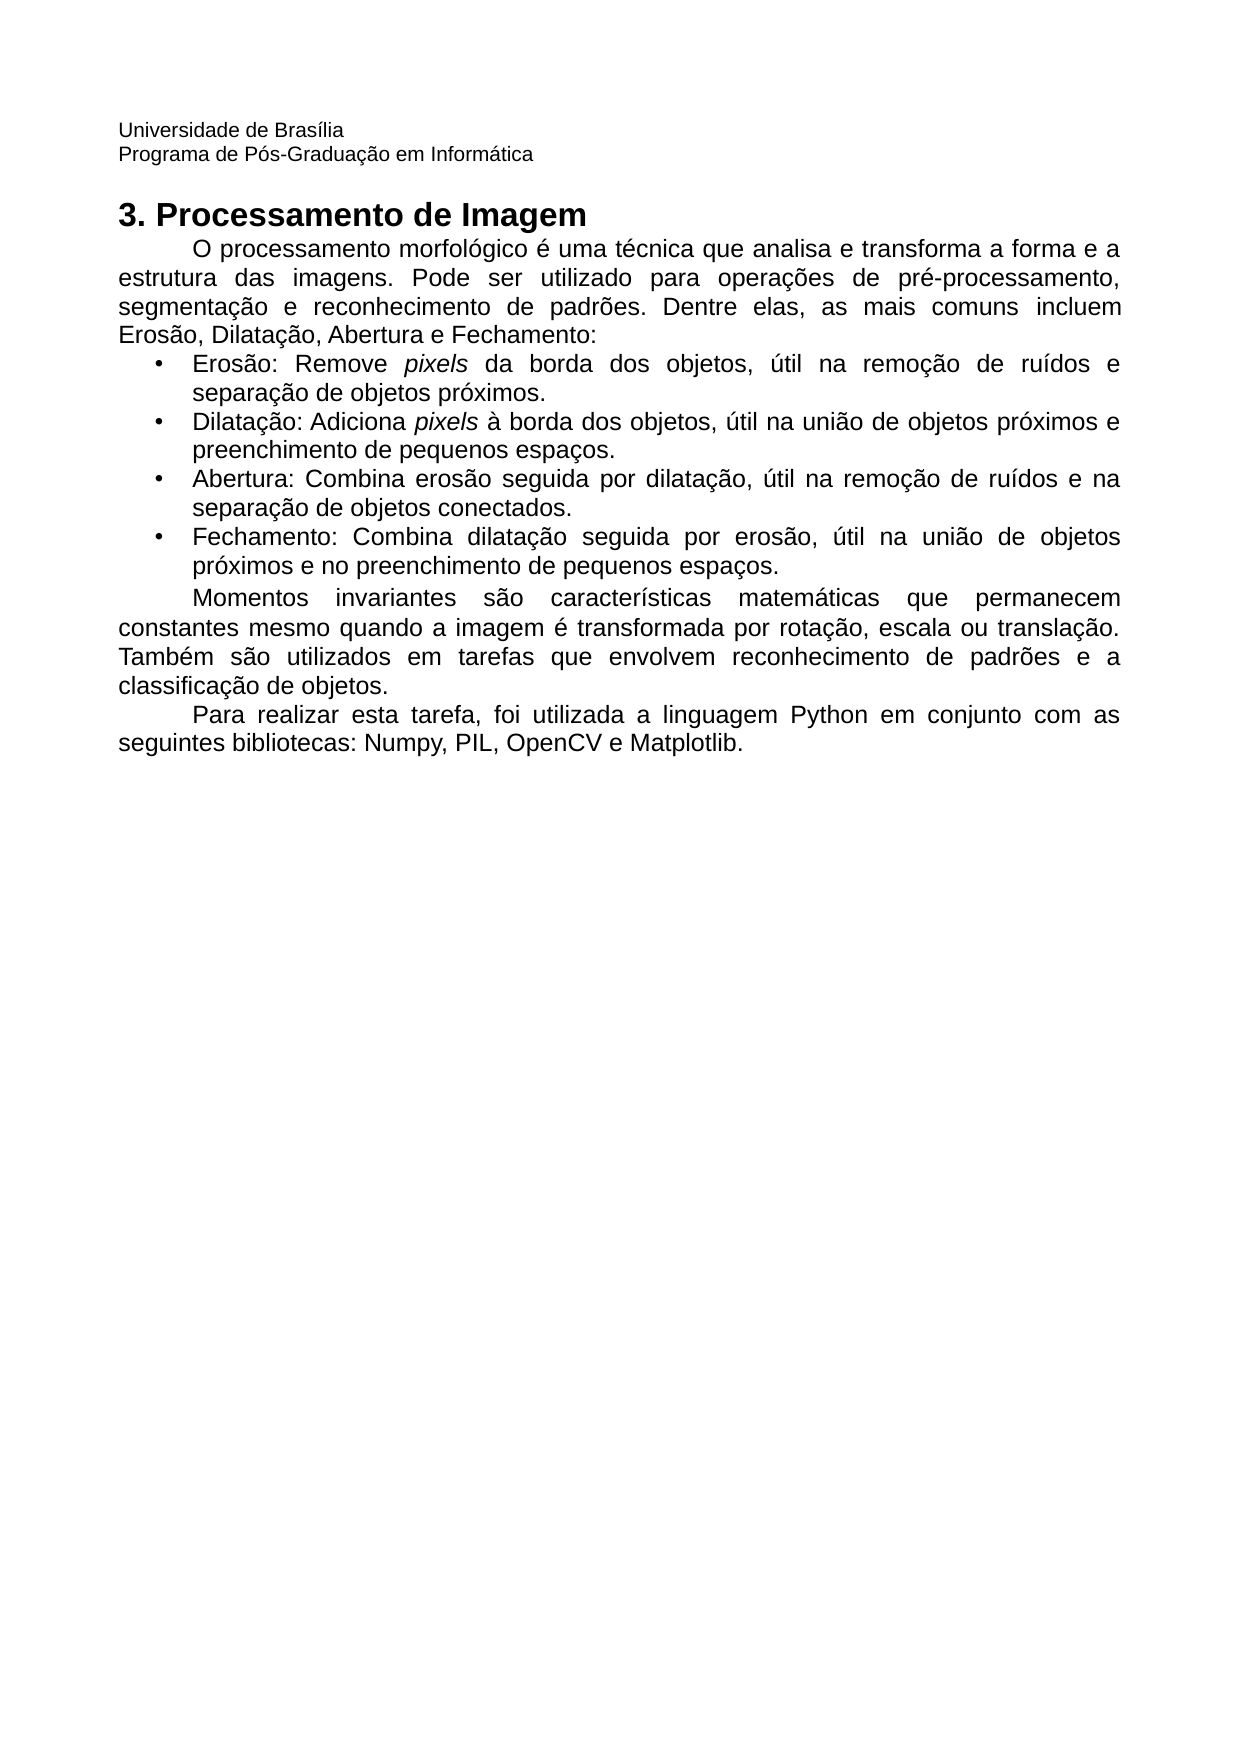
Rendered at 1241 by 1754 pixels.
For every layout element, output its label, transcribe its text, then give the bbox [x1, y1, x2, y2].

text Para realizar esta tarefa, foi utilizada a linguagem Python em conjunto com as seguintes bibliotecas: Numpy, PIL, OpenCV e Matplotlib. [118, 700, 1122, 757]
list Abertura: Combina erosão seguida por dilatação, útil na remoção de ruídos e na separação de objetos conectados. [154, 464, 1122, 522]
list Processamento de Imagem [118, 196, 1122, 234]
list Dilatação: Adiciona pixels à borda dos objetos, útil na união de objetos próximos e preenchimento de pequenos espaços. [154, 407, 1122, 464]
list Fechamento: Combina dilatação seguida por erosão, útil na união de objetos próximos e no preenchimento de pequenos espaços. [154, 522, 1122, 579]
text Momentos invariantes são características matemáticas que permanecem constantes mesmo quando a imagem é transformada por rotação, escala ou translação. Também são utilizados em tarefas que envolvem reconhecimento de padrões e a classificação de objetos. [118, 579, 1122, 700]
list Erosão: Remove pixels da borda dos objetos, útil na remoção de ruídos e separação de objetos próximos. [154, 349, 1122, 407]
text O processamento morfológico é uma técnica que analisa e transforma a forma e a estrutura das imagens. Pode ser utilizado para operações de pré-processamento, segmentação e reconhecimento de padrões. Dentre elas, as mais comuns incluem Erosão, Dilatação, Abertura e Fechamento: [118, 234, 1122, 349]
